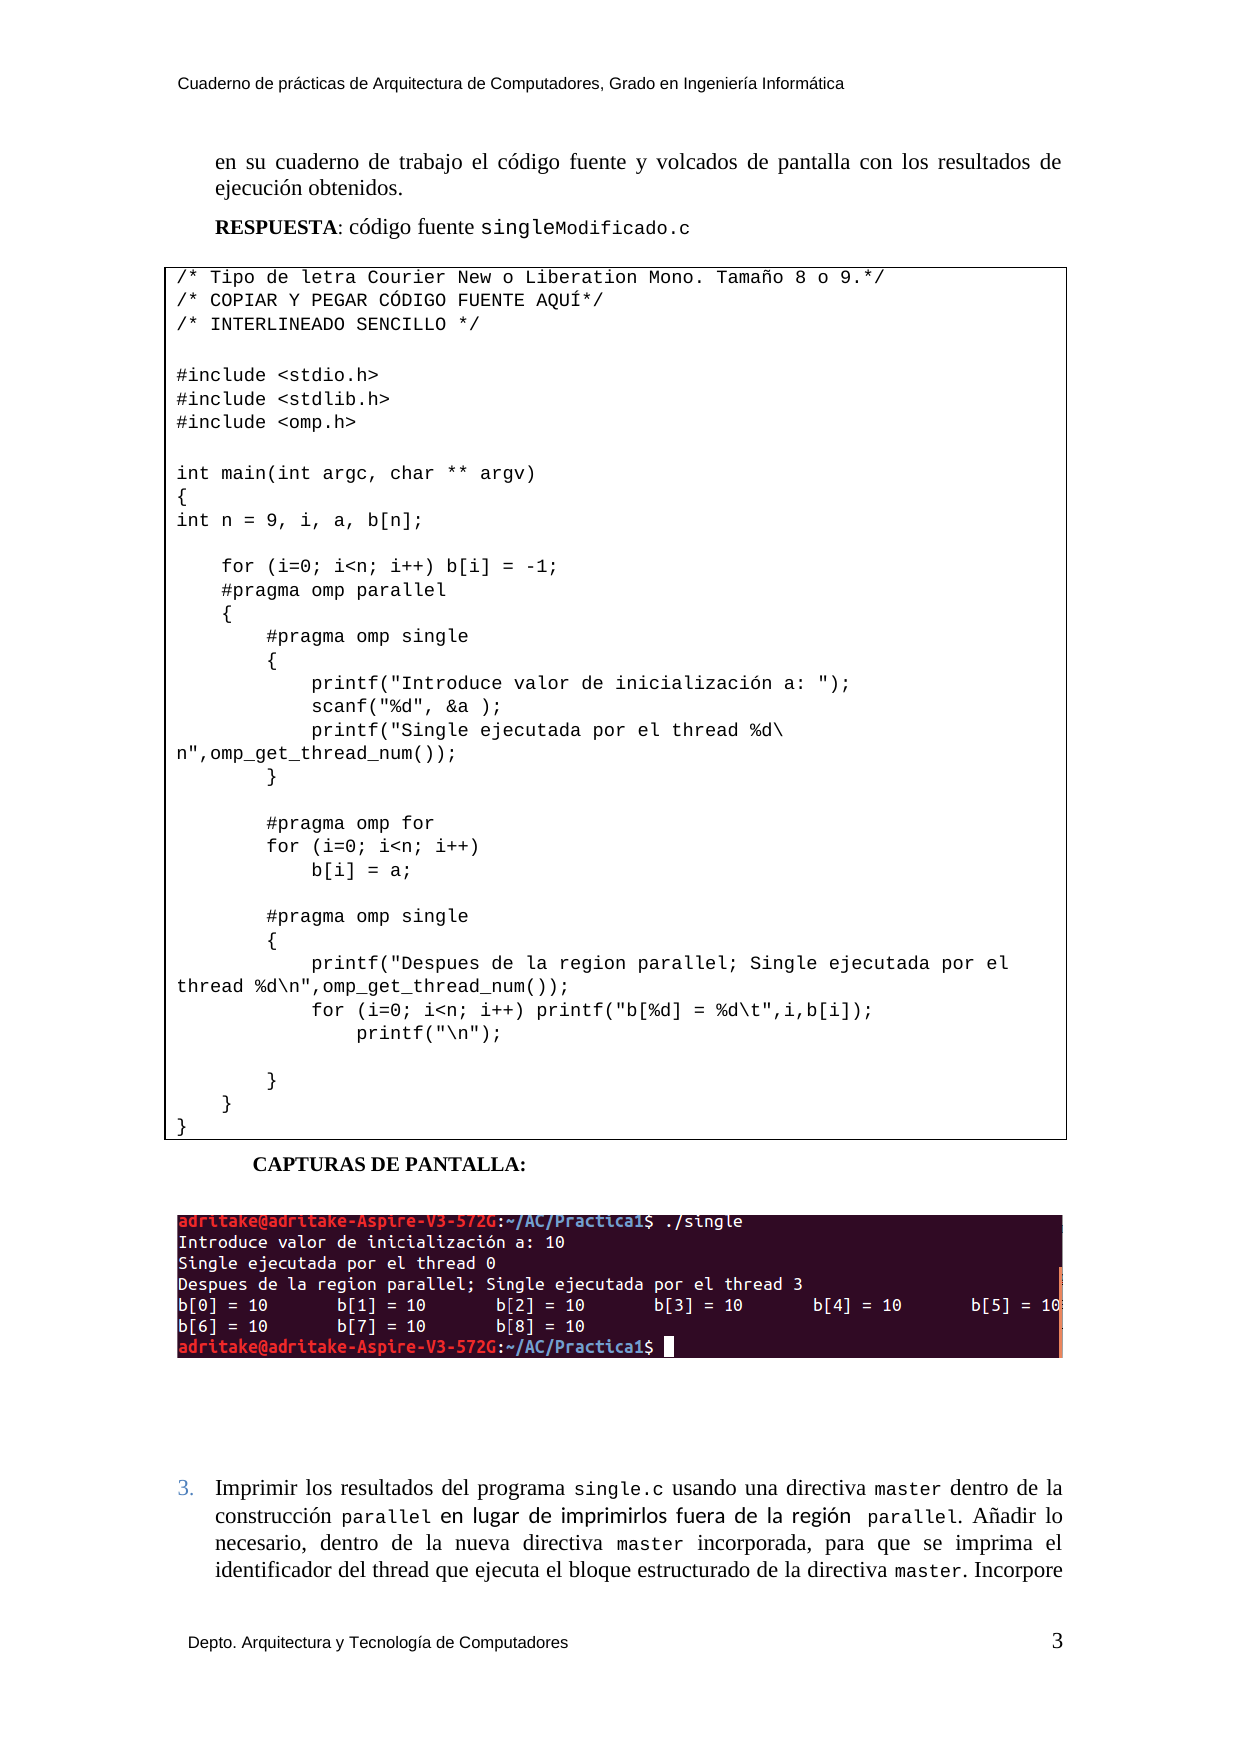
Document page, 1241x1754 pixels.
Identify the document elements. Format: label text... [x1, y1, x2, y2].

table_header /* Tipo de letra Courier New o Liberation Mono. Tamaño 8 o 9.*/ /* COPIAR Y PEGAR CÓDIGO FUENTE AQUÍ*/ /* INTERLINEADO SENCILLO */ #include <stdio.h> #include <stdlib.h> #include <omp.h> int main(int argc, char ** argv) { int n = 9, i, a, b[n]; for (i=0; i<n; i++) b[i] = -1; #pragma omp parallel { #pragma omp single { printf("Introduce valor de inicialización a: "); scanf("%d", &a ); printf("Single ejecutada por el thread %d\n",omp_get_thread_num()); } #pragma omp for for (i=0; i<n; i++) b[i] = a; #pragma omp single { printf("Despues de la region parallel; Single ejecutada por el thread %d\n",omp_get_thread_num()); for (i=0; i<n; i++) printf("b[%d] = %d\t",i,b[i]); printf("\n"); } } } [166, 268, 1066, 1138]
list Imprimir los resultados del programa single.c usando una directiva master dentro de la construcción parallel en lugar de imprimirlos fuera de la región parallel. Añadir lo necesario, dentro de la nueva directiva master incorporada, para que se imprima el identificador del thread que ejecuta el bloque estructurado de la directiva master. Incorpore [177, 1474, 1063, 1583]
list en su cuaderno de trabajo el código fuente y volcados de pantalla con los resultados de ejecución obtenidos. [177, 148, 1063, 200]
text RESPUESTA: código fuente singleModificado.c [215, 213, 1063, 241]
picture [177, 1215, 1063, 1358]
text CAPTURAS DE PANTALLA: [252, 1152, 1063, 1176]
